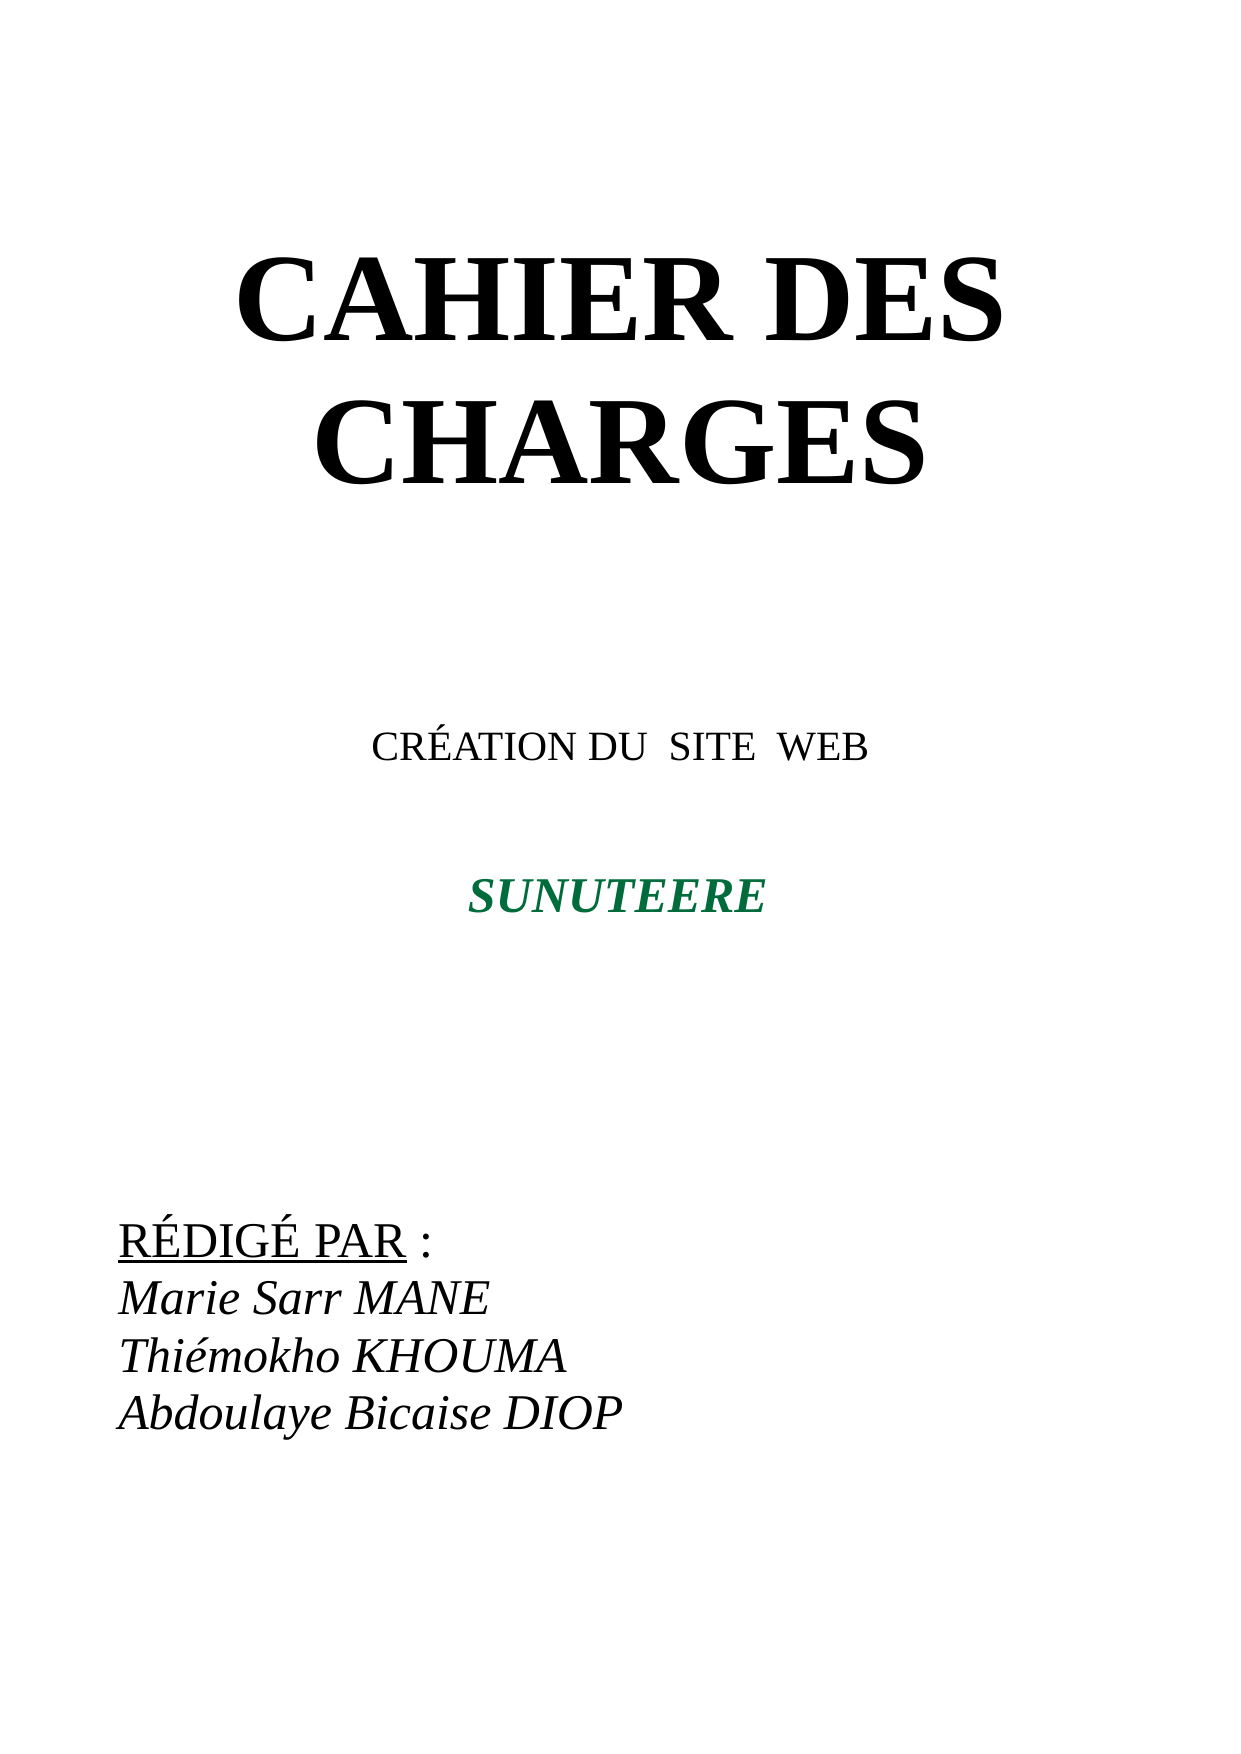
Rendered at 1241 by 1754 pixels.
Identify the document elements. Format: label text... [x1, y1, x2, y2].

text CAHIER DES CHARGES [118, 223, 1122, 511]
text Marie Sarr MANE [118, 1268, 1122, 1326]
text SUNUTEERE [118, 866, 1122, 923]
text CRÉATION DU SITE WEB [118, 722, 1122, 770]
text RÉDIGÉ PAR : [118, 1211, 1122, 1268]
text Abdoulaye Bicaise DIOP [118, 1383, 1122, 1441]
text Thiémokho KHOUMA [118, 1326, 1122, 1383]
